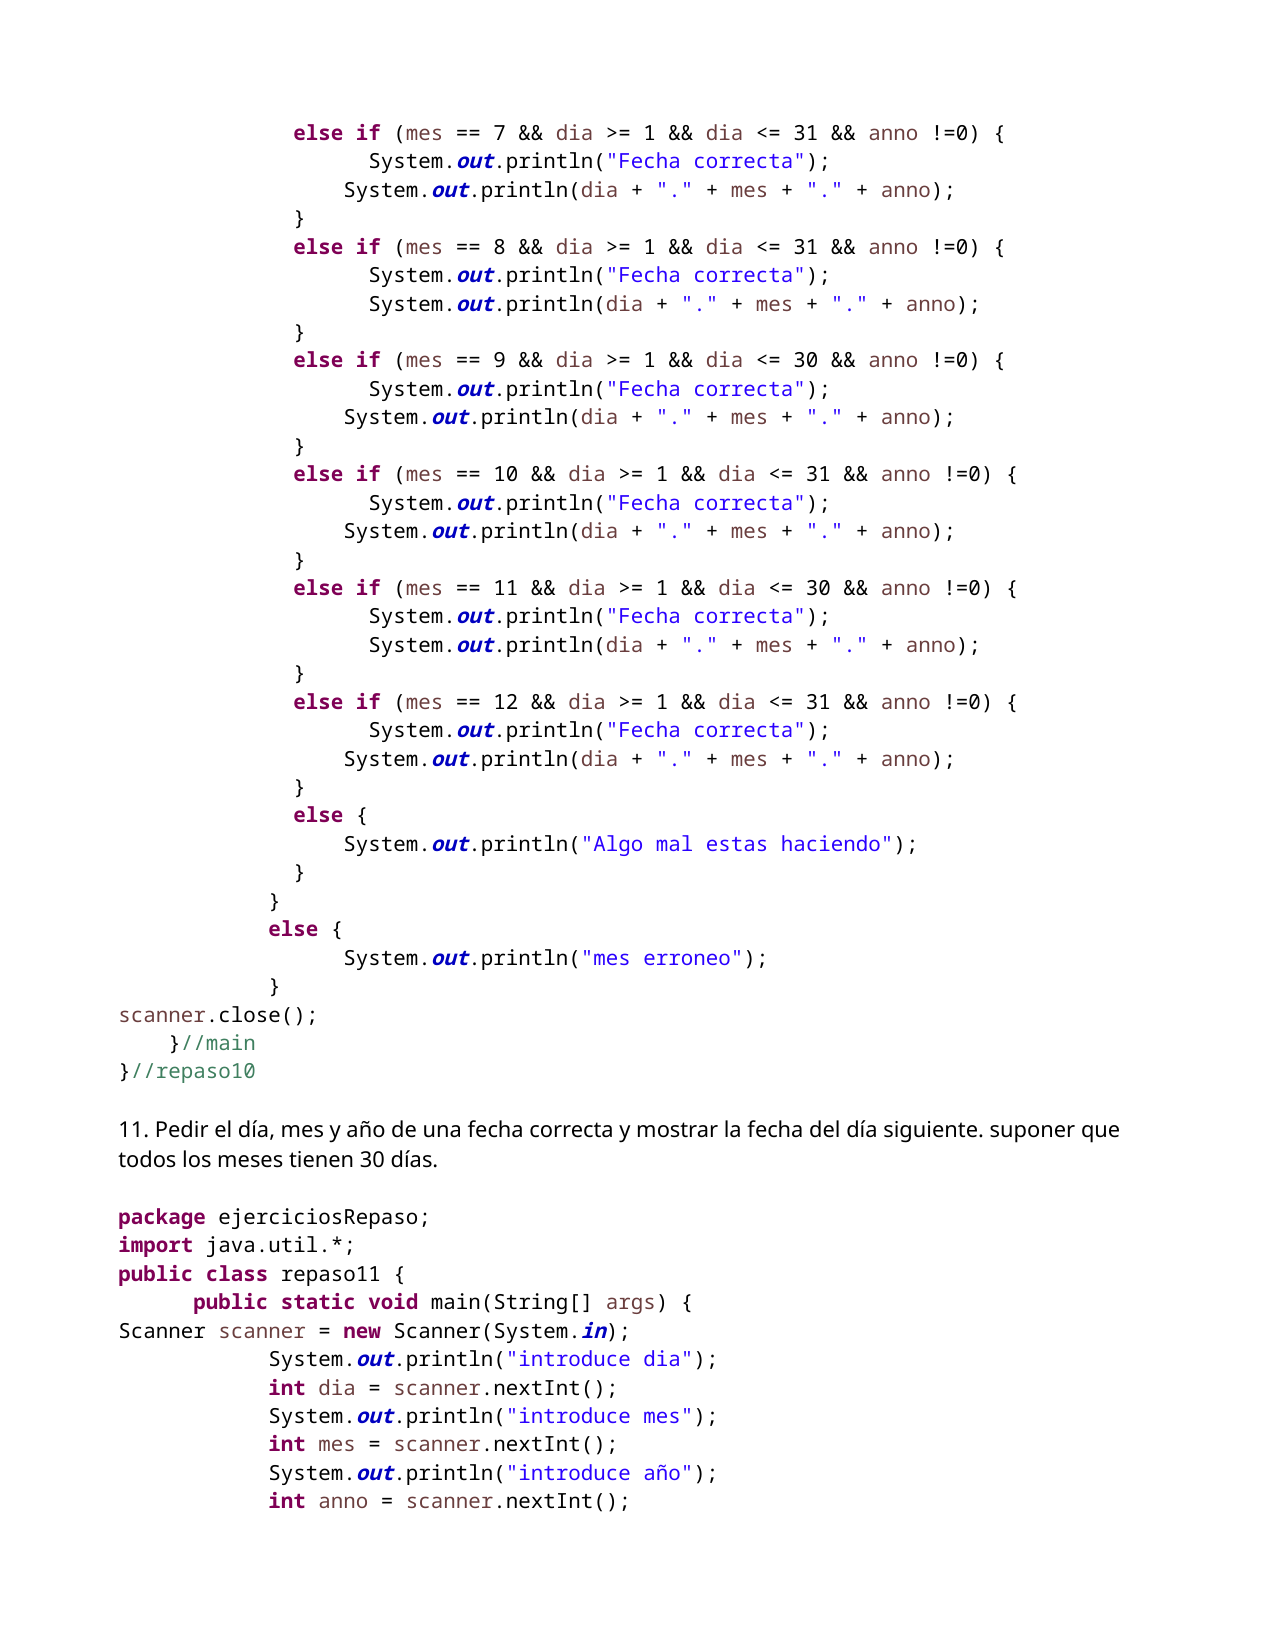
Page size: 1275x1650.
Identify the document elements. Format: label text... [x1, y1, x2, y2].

text int anno = scanner.nextInt(); [118, 1486, 1157, 1515]
text System.out.println("Fecha correcta"); [118, 488, 1157, 516]
text else if (mes == 11 && dia >= 1 && dia <= 30 && anno !=0) { [118, 573, 1157, 602]
text System.out.println("Fecha correcta"); [118, 715, 1157, 744]
text else { [118, 914, 1157, 943]
text else if (mes == 8 && dia >= 1 && dia <= 31 && anno !=0) { [118, 232, 1157, 260]
text public class repaso11 { [118, 1259, 1157, 1287]
text System.out.println("Fecha correcta"); [118, 374, 1157, 402]
text else if (mes == 12 && dia >= 1 && dia <= 31 && anno !=0) { [118, 687, 1157, 715]
text }//repaso10 [118, 1057, 1157, 1085]
text scanner.close(); [118, 1000, 1157, 1028]
text } [118, 857, 1157, 886]
text else if (mes == 9 && dia >= 1 && dia <= 30 && anno !=0) { [118, 346, 1157, 374]
text System.out.println(dia + "." + mes + "." + anno); [118, 744, 1157, 772]
text System.out.println(dia + "." + mes + "." + anno); [118, 402, 1157, 431]
text int mes = scanner.nextInt(); [118, 1429, 1157, 1458]
text else { [118, 801, 1157, 829]
text } [118, 431, 1157, 459]
text System.out.println("introduce año"); [118, 1458, 1157, 1486]
text } [118, 545, 1157, 573]
text System.out.println("Fecha correcta"); [118, 602, 1157, 630]
text System.out.println(dia + "." + mes + "." + anno); [118, 289, 1157, 317]
text import java.util.*; [118, 1231, 1157, 1259]
text System.out.println("Fecha correcta"); [118, 260, 1157, 289]
text } [118, 886, 1157, 914]
text Scanner scanner = new Scanner(System.in); [118, 1316, 1157, 1344]
text } [118, 772, 1157, 801]
text else if (mes == 10 && dia >= 1 && dia <= 31 && anno !=0) { [118, 459, 1157, 488]
text System.out.println("introduce dia"); [118, 1344, 1157, 1373]
text System.out.println(dia + "." + mes + "." + anno); [118, 630, 1157, 658]
text } [118, 658, 1157, 687]
text 11. Pedir el día, mes y año de una fecha correcta y mostrar la fecha del día siguiente. suponer que todos los meses tienen 30 días. [118, 1114, 1157, 1173]
text System.out.println(dia + "." + mes + "." + anno); [118, 516, 1157, 545]
text } [118, 317, 1157, 346]
text System.out.println("introduce mes"); [118, 1401, 1157, 1429]
text }//main [118, 1028, 1157, 1057]
text } [118, 971, 1157, 1000]
text System.out.println("Fecha correcta"); [118, 147, 1157, 175]
text int dia = scanner.nextInt(); [118, 1373, 1157, 1401]
text System.out.println("Algo mal estas haciendo"); [118, 829, 1157, 857]
text else if (mes == 7 && dia >= 1 && dia <= 31 && anno !=0) { [118, 118, 1157, 147]
text System.out.println("mes erroneo"); [118, 943, 1157, 971]
text public static void main(String[] args) { [118, 1287, 1157, 1316]
text } [118, 203, 1157, 232]
text package ejerciciosRepaso; [118, 1202, 1157, 1231]
text System.out.println(dia + "." + mes + "." + anno); [118, 175, 1157, 203]
